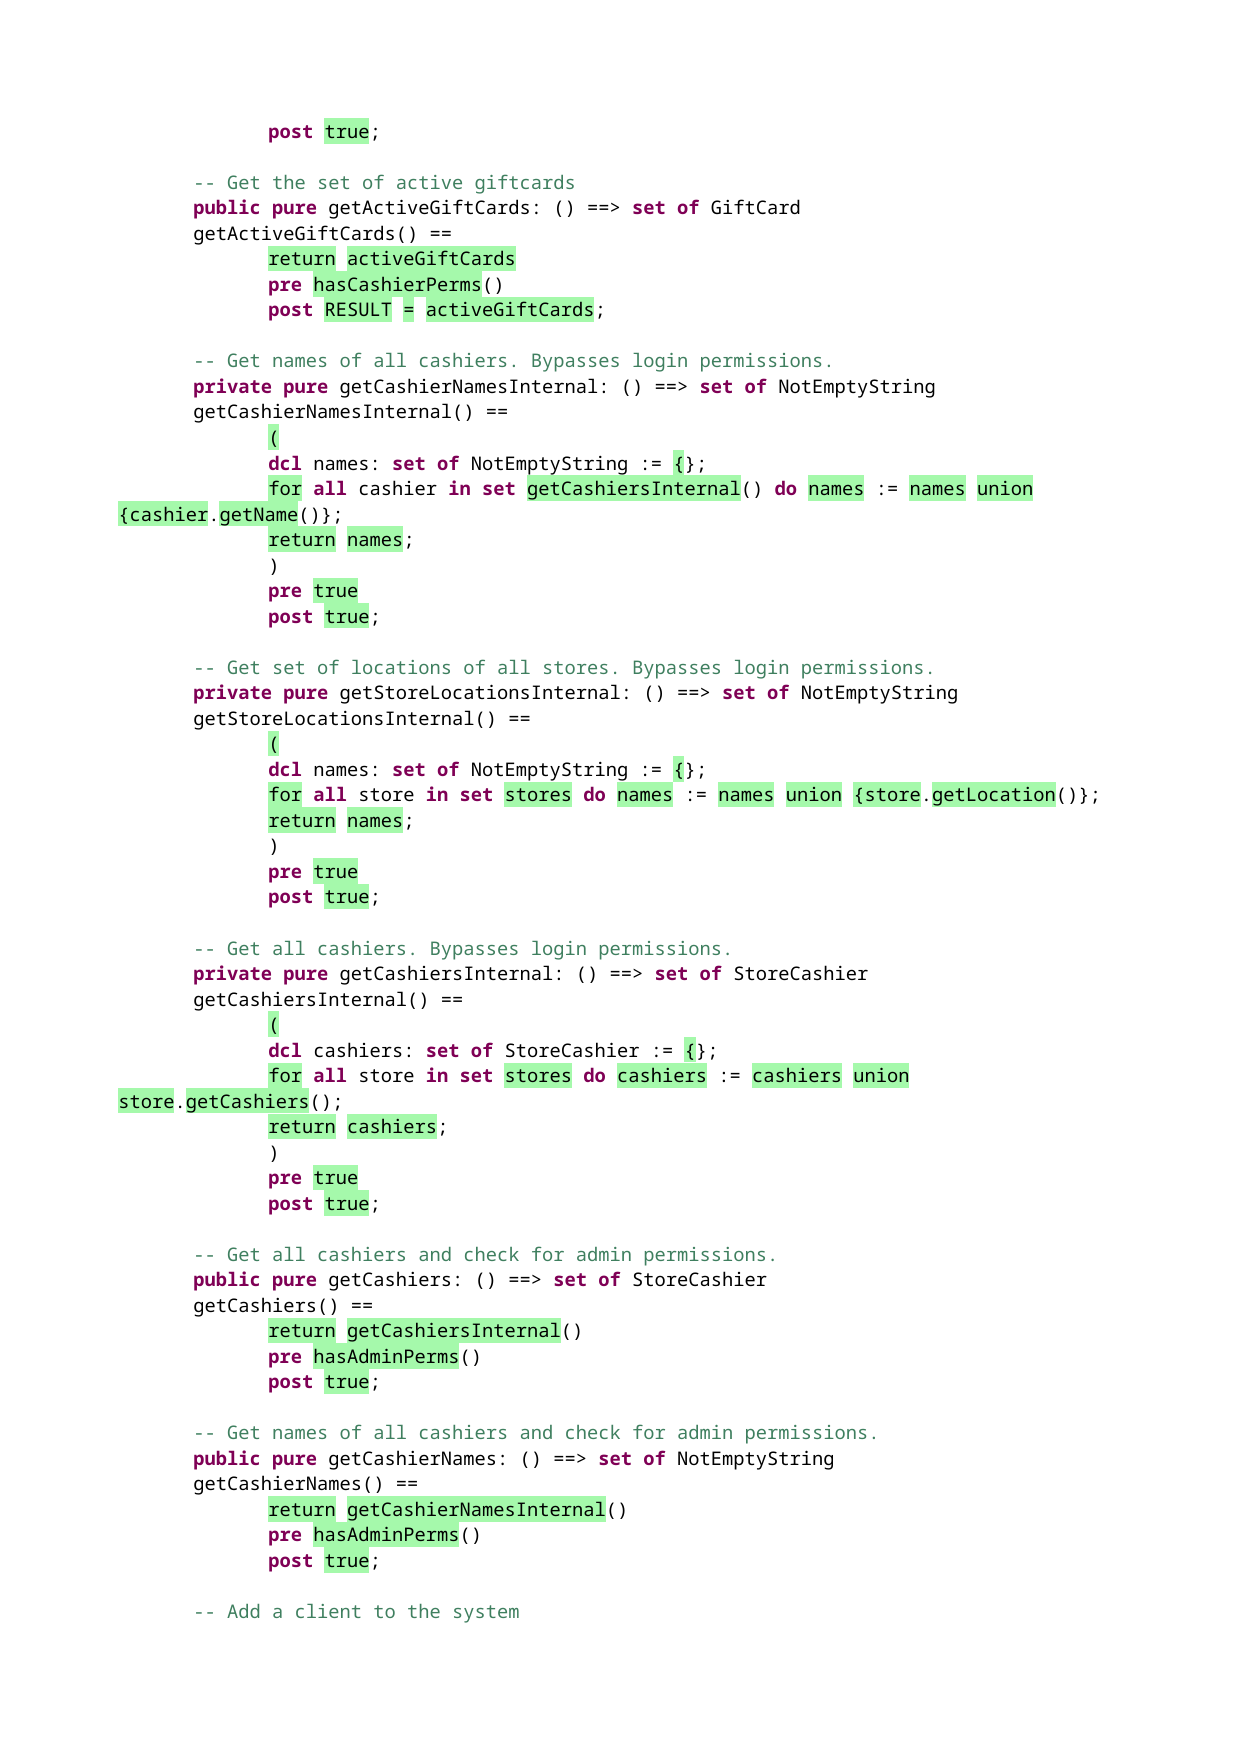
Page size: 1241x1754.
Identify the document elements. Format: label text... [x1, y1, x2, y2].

text ) [118, 552, 1122, 577]
text getCashiersInternal() == [118, 986, 1122, 1011]
text private pure getCashierNamesInternal: () ==> set of NotEmptyString [118, 373, 1122, 399]
text post true; [118, 884, 1122, 909]
text post true; [118, 1190, 1122, 1216]
text pre hasAdminPerms() [118, 1343, 1122, 1369]
text return names; [118, 526, 1122, 552]
text private pure getStoreLocationsInternal: () ==> set of NotEmptyString [118, 679, 1122, 705]
text pre true [118, 1164, 1122, 1190]
text getCashierNamesInternal() == [118, 399, 1122, 424]
text post true; [118, 1547, 1122, 1573]
text ( [118, 1011, 1122, 1037]
text dcl names: set of NotEmptyString := {}; [118, 756, 1122, 782]
text ) [118, 1139, 1122, 1164]
text pre hasAdminPerms() [118, 1522, 1122, 1547]
text -- Get names of all cashiers. Bypasses login permissions. [118, 348, 1122, 373]
text dcl cashiers: set of StoreCashier := {}; [118, 1037, 1122, 1062]
text getStoreLocationsInternal() == [118, 705, 1122, 731]
text post true; [118, 603, 1122, 628]
text return getCashierNamesInternal() [118, 1496, 1122, 1522]
text getCashierNames() == [118, 1471, 1122, 1496]
text return names; [118, 807, 1122, 833]
text return cashiers; [118, 1113, 1122, 1139]
text for all store in set stores do cashiers := cashiers union store.getCashiers(); [118, 1062, 1122, 1113]
text ( [118, 424, 1122, 450]
text -- Get all cashiers and check for admin permissions. [118, 1241, 1122, 1267]
text post true; [118, 1369, 1122, 1394]
text -- Get all cashiers. Bypasses login permissions. [118, 935, 1122, 960]
text -- Get set of locations of all stores. Bypasses login permissions. [118, 654, 1122, 679]
text public pure getCashierNames: () ==> set of NotEmptyString [118, 1445, 1122, 1471]
text post true; [118, 118, 1122, 144]
text private pure getCashiersInternal: () ==> set of StoreCashier [118, 960, 1122, 986]
text return activeGiftCards [118, 246, 1122, 271]
text -- Add a client to the system [118, 1598, 1122, 1624]
text post RESULT = activeGiftCards; [118, 297, 1122, 322]
text getCashiers() == [118, 1292, 1122, 1318]
text -- Get names of all cashiers and check for admin permissions. [118, 1420, 1122, 1445]
text for all store in set stores do names := names union {store.getLocation()}; [118, 782, 1122, 807]
text ( [118, 731, 1122, 756]
text dcl names: set of NotEmptyString := {}; [118, 450, 1122, 475]
text getActiveGiftCards() == [118, 220, 1122, 246]
text for all cashier in set getCashiersInternal() do names := names union {cashier.getName()}; [118, 475, 1122, 526]
text ) [118, 833, 1122, 858]
text public pure getActiveGiftCards: () ==> set of GiftCard [118, 195, 1122, 220]
text pre hasCashierPerms() [118, 271, 1122, 297]
text public pure getCashiers: () ==> set of StoreCashier [118, 1267, 1122, 1292]
text return getCashiersInternal() [118, 1318, 1122, 1343]
text -- Get the set of active giftcards [118, 169, 1122, 195]
text pre true [118, 577, 1122, 603]
text pre true [118, 858, 1122, 884]
